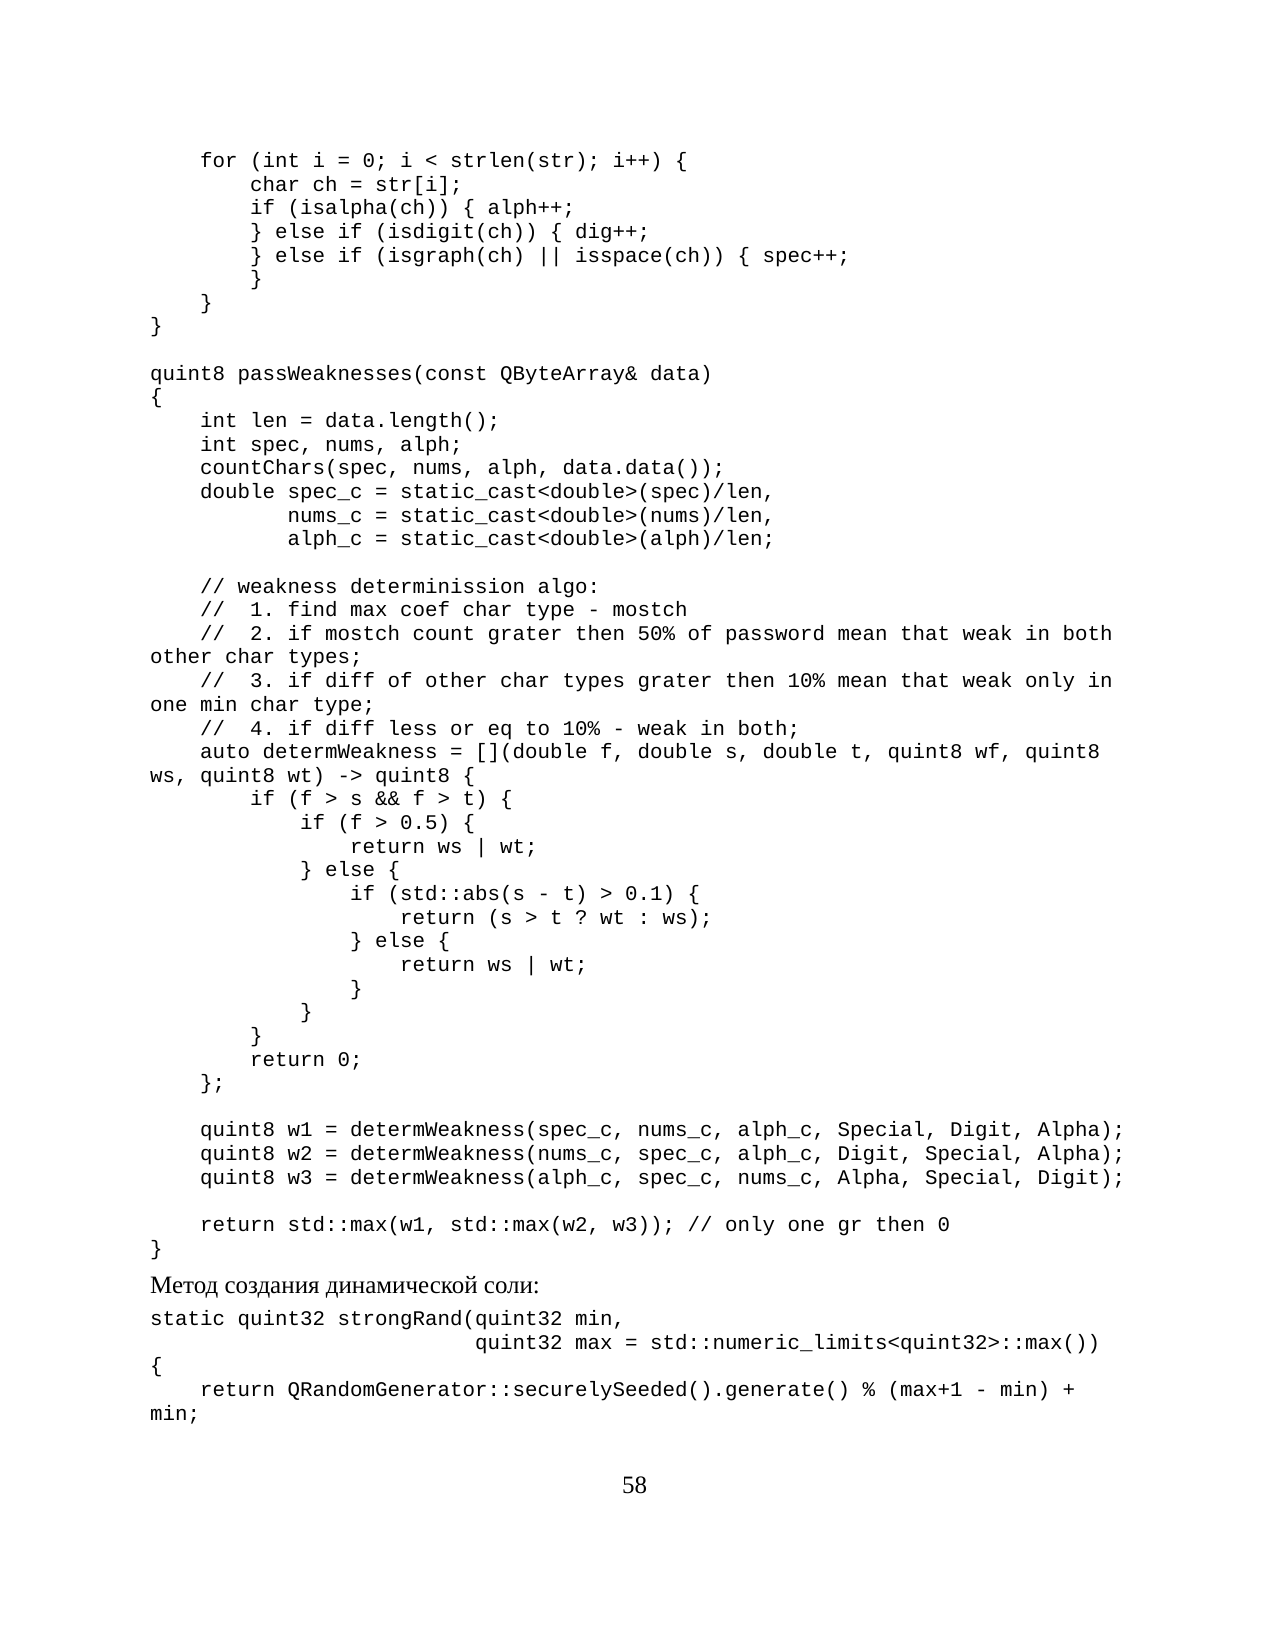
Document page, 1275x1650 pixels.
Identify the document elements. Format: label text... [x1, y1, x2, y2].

text } [150, 316, 1125, 339]
text // weakness determinission algo: [150, 576, 1125, 599]
text } else if (isdigit(ch)) { dig++; [150, 221, 1125, 244]
text quint8 passWeaknesses(const QByteArray& data) [150, 363, 1125, 386]
text if (f > 0.5) { [150, 812, 1125, 836]
text { [150, 386, 1125, 410]
text double spec_c = static_cast<double>(spec)/len, [150, 481, 1125, 505]
text nums_c = static_cast<double>(nums)/len, [150, 505, 1125, 528]
text quint8 w2 = determWeakness(nums_c, spec_c, alph_c, Digit, Special, Alpha); [150, 1143, 1125, 1167]
text quint8 w1 = determWeakness(spec_c, nums_c, alph_c, Special, Digit, Alpha); [150, 1119, 1125, 1143]
text } else if (isgraph(ch) || isspace(ch)) { spec++; [150, 244, 1125, 268]
text quint8 w3 = determWeakness(alph_c, spec_c, nums_c, Alpha, Special, Digit); [150, 1167, 1125, 1190]
text } else { [150, 859, 1125, 883]
text } [150, 292, 1125, 316]
text } else { [150, 930, 1125, 954]
text quint32 max = std::numeric_limits<quint32>::max()) [150, 1332, 1125, 1355]
text // 3. if diff of other char types grater then 10% mean that weak only in one min char type; [150, 670, 1125, 717]
text int len = data.length(); [150, 410, 1125, 434]
text // 1. find max coef char type - mostch [150, 599, 1125, 623]
text auto determWeakness = [](double f, double s, double t, quint8 wf, quint8 ws, quint8 wt) -> quint8 { [150, 741, 1125, 788]
text if (isalpha(ch)) { alph++; [150, 197, 1125, 221]
text alph_c = static_cast<double>(alph)/len; [150, 528, 1125, 552]
text } [150, 1001, 1125, 1025]
text for (int i = 0; i < strlen(str); i++) { [150, 150, 1125, 174]
text return QRandomGenerator::securelySeeded().generate() % (max+1 - min) + min; [150, 1379, 1125, 1426]
text { [150, 1355, 1125, 1379]
text return std::max(w1, std::max(w2, w3)); // only one gr then 0 [150, 1214, 1125, 1238]
text Метод создания динамической соли: [150, 1270, 1125, 1299]
text if (f > s && f > t) { [150, 788, 1125, 812]
text } [150, 1025, 1125, 1048]
text return ws | wt; [150, 836, 1125, 859]
text } [150, 268, 1125, 292]
text return (s > t ? wt : ws); [150, 907, 1125, 930]
text countChars(spec, nums, alph, data.data()); [150, 457, 1125, 481]
text static quint32 strongRand(quint32 min, [150, 1308, 1125, 1332]
text int spec, nums, alph; [150, 434, 1125, 457]
text if (std::abs(s - t) > 0.1) { [150, 883, 1125, 907]
text } [150, 1238, 1125, 1261]
text char ch = str[i]; [150, 174, 1125, 197]
text return ws | wt; [150, 954, 1125, 978]
text // 4. if diff less or eq to 10% - weak in both; [150, 717, 1125, 741]
text } [150, 978, 1125, 1001]
text // 2. if mostch count grater then 50% of password mean that weak in both other char types; [150, 623, 1125, 670]
text return 0; [150, 1048, 1125, 1072]
text }; [150, 1072, 1125, 1096]
